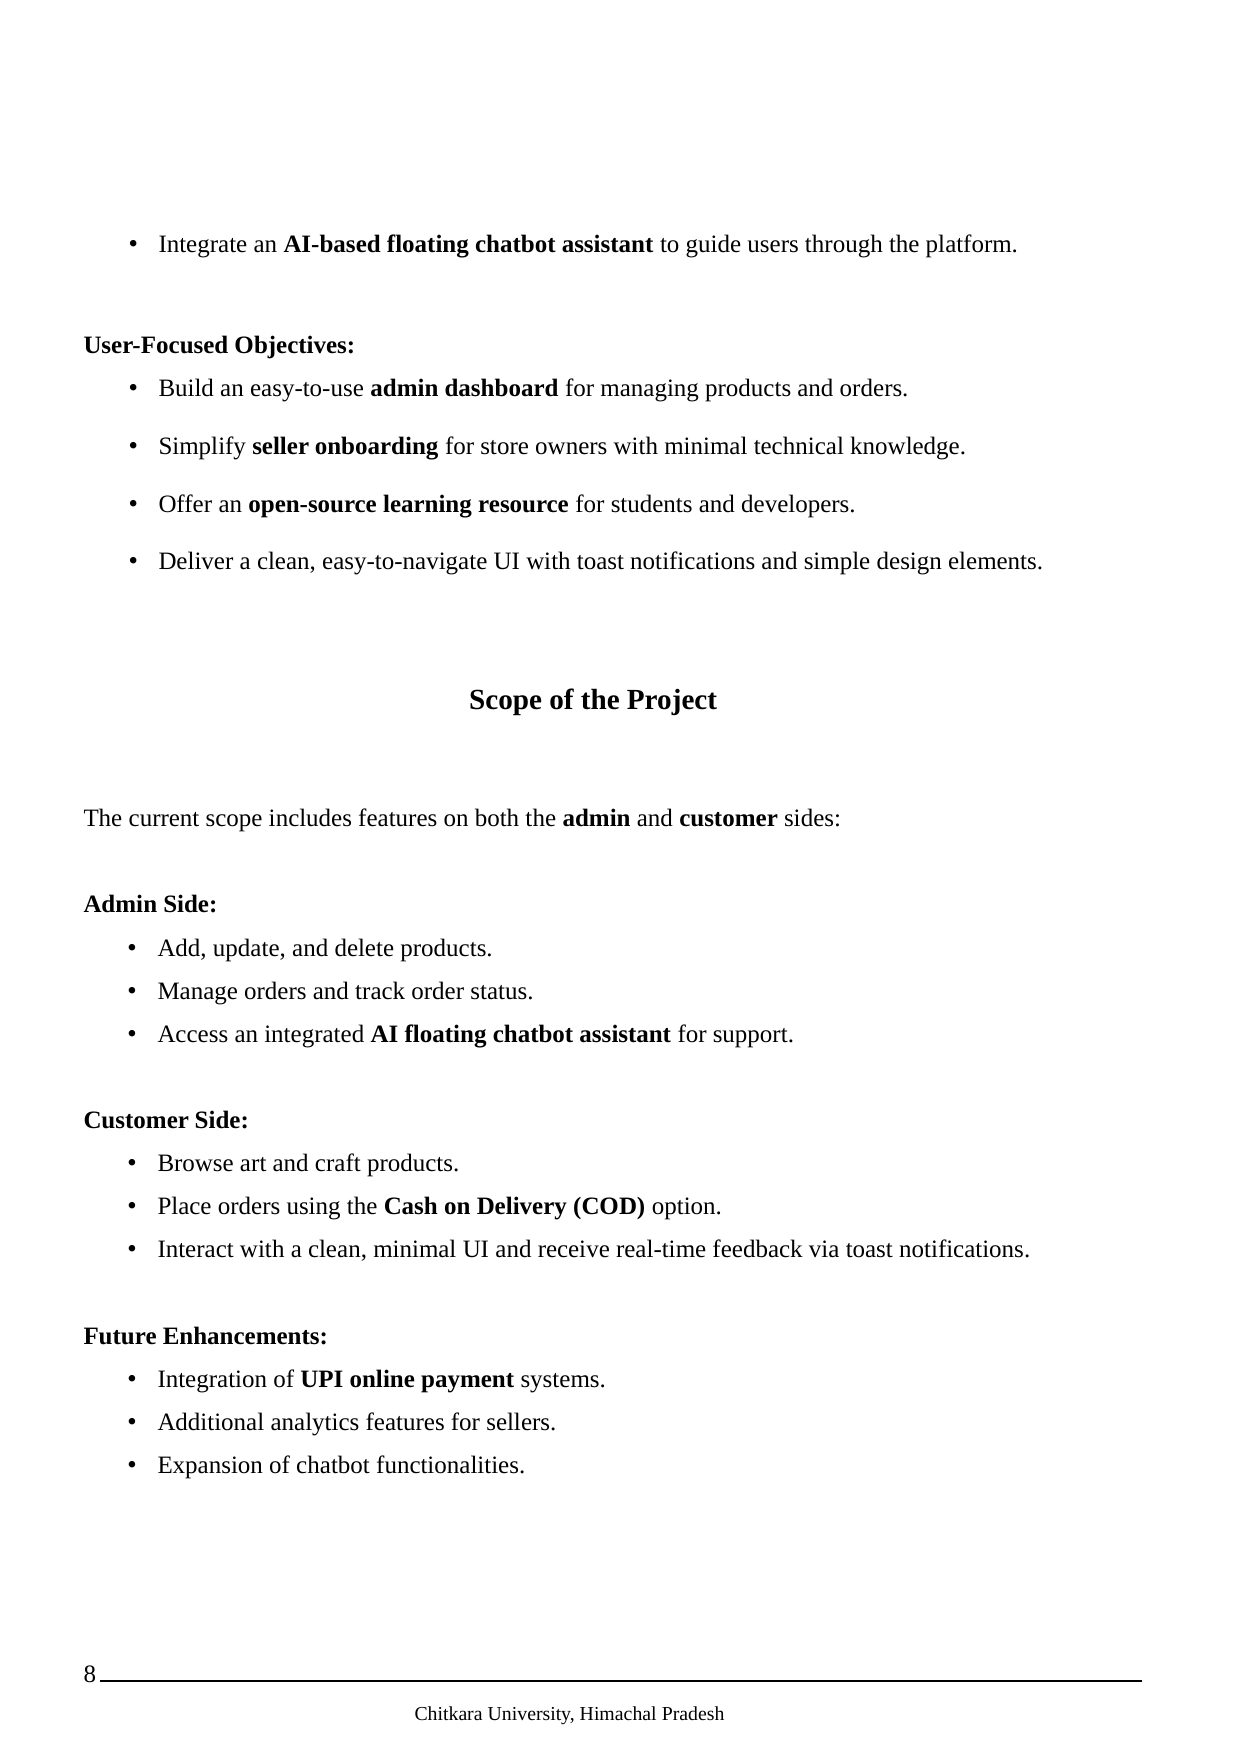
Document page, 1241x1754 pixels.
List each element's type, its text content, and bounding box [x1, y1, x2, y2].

list Access an integrated AI floating chatbot assistant for support. [128, 1019, 1065, 1048]
list Integrate an AI-based floating chatbot assistant to guide users through the platform. [129, 229, 1065, 258]
text Future Enhancements: [83, 1321, 1065, 1349]
list Integration of UPI online payment systems. [128, 1364, 1065, 1393]
text Customer Side: [83, 1105, 1065, 1134]
subtitle Scope of the Project [154, 682, 1032, 716]
list Manage orders and track order status. [128, 976, 1065, 1004]
list Additional analytics features for sellers. [128, 1407, 1065, 1436]
list Simplify seller onboarding for store owners with minimal technical knowledge. [129, 431, 1065, 460]
text User-Focused Objectives: [83, 330, 1065, 359]
list Expansion of chatbot functionalities. [128, 1450, 1065, 1479]
list Place orders using the Cash on Delivery (COD) option. [128, 1191, 1065, 1220]
text Admin Side: [83, 889, 1065, 918]
list Offer an open-source learning resource for students and developers. [129, 489, 1065, 517]
list Add, update, and delete products. [128, 933, 1065, 961]
list Build an easy-to-use admin dashboard for managing products and orders. [129, 373, 1065, 402]
list Browse art and craft products. [128, 1148, 1065, 1177]
list Deliver a clean, easy-to-navigate UI with toast notifications and simple design elements. [129, 546, 1065, 575]
list Interact with a clean, minimal UI and receive real-time feedback via toast notifications. [128, 1234, 1065, 1263]
text The current scope includes features on both the admin and customer sides: [83, 803, 1065, 832]
